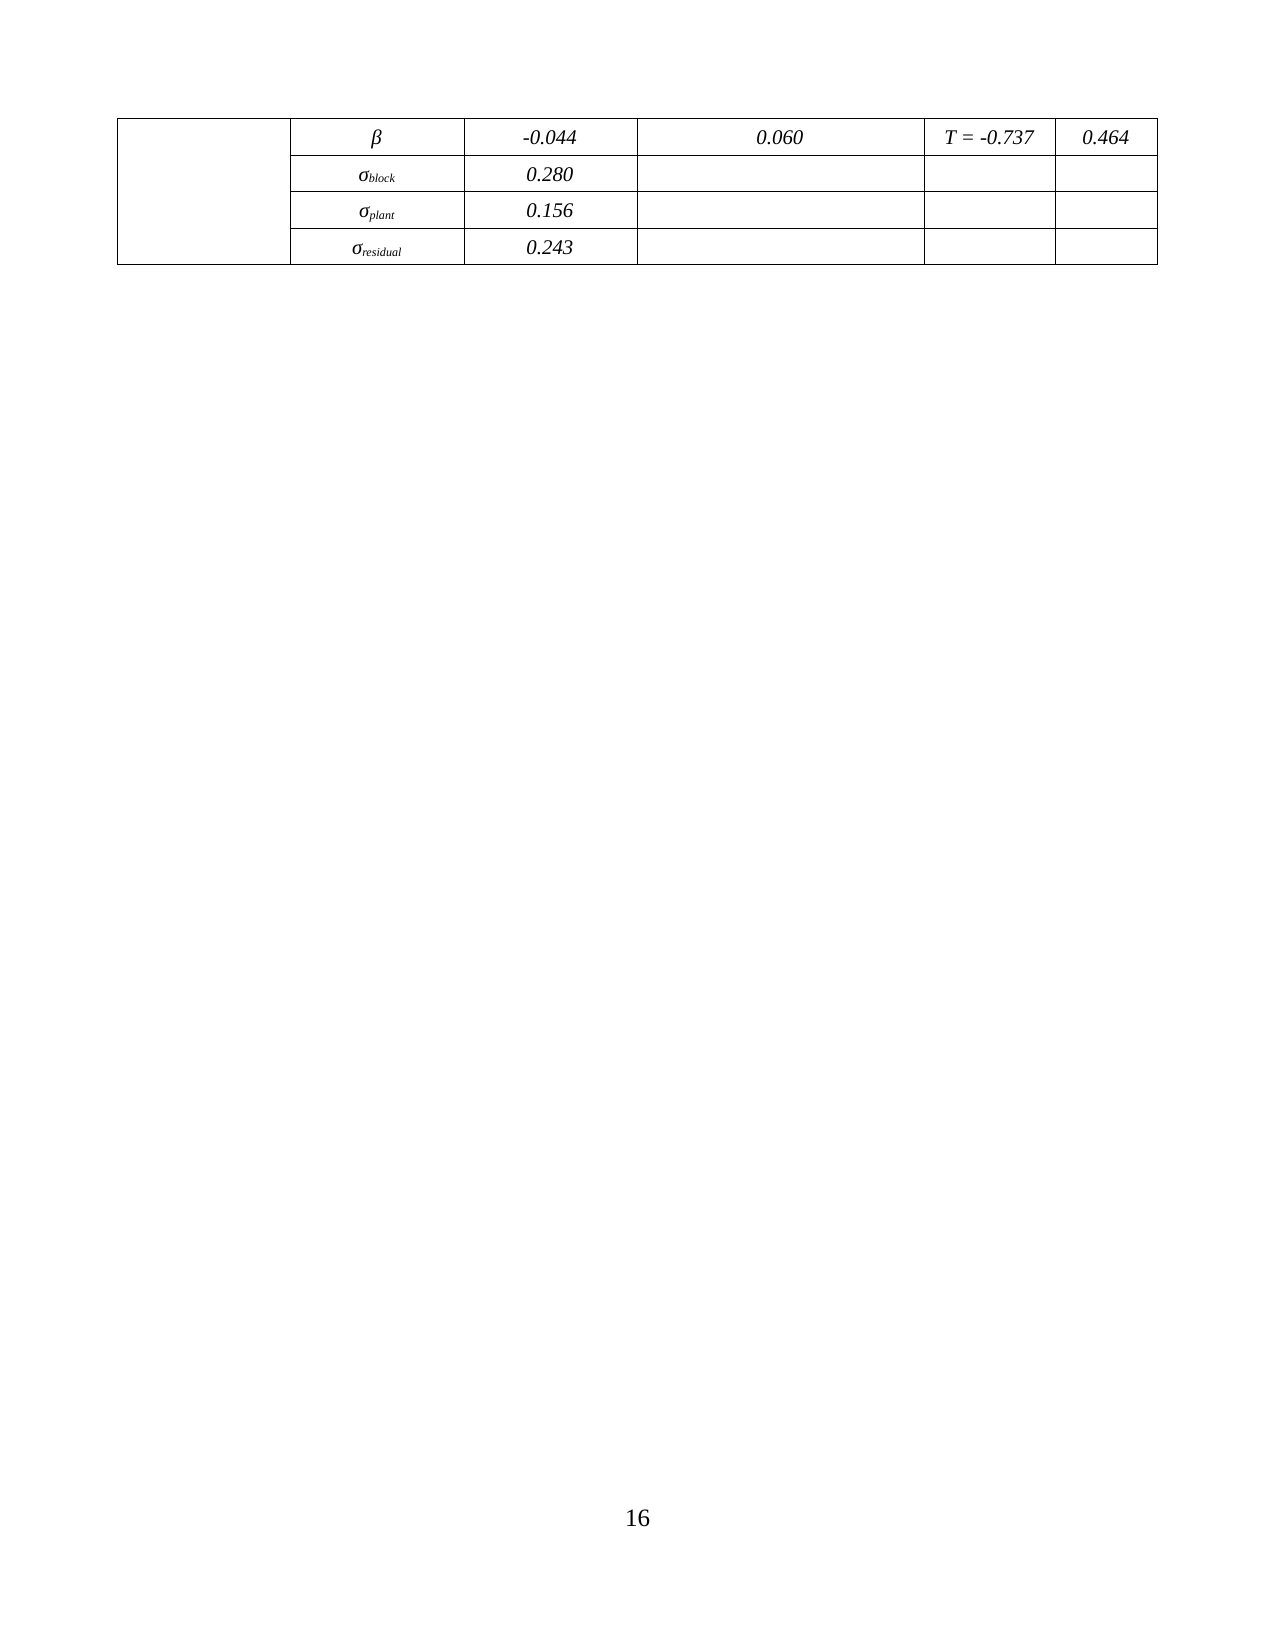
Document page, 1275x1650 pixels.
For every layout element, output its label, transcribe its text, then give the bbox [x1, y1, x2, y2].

table_cell σplant [291, 192, 464, 228]
table_cell [1056, 229, 1157, 264]
table_cell [925, 156, 1055, 191]
table_cell σblock [291, 156, 464, 191]
table_cell 0.243 [465, 229, 637, 264]
table_cell [638, 192, 924, 228]
table_cell [118, 119, 290, 264]
table_cell 0.060 [638, 119, 924, 155]
table_cell [925, 192, 1055, 228]
table_cell T = -0.737 [925, 119, 1055, 155]
table_cell β [291, 119, 464, 155]
table_cell 0.280 [465, 156, 637, 191]
table_cell 0.156 [465, 192, 637, 228]
table_cell [925, 229, 1055, 264]
table_cell [1056, 192, 1157, 228]
table_cell -0.044 [465, 119, 637, 155]
table_cell [1056, 156, 1157, 191]
table_cell 0.464 [1056, 119, 1157, 155]
table_cell [638, 156, 924, 191]
table_cell [638, 229, 924, 264]
table_cell σresidual [291, 229, 464, 264]
